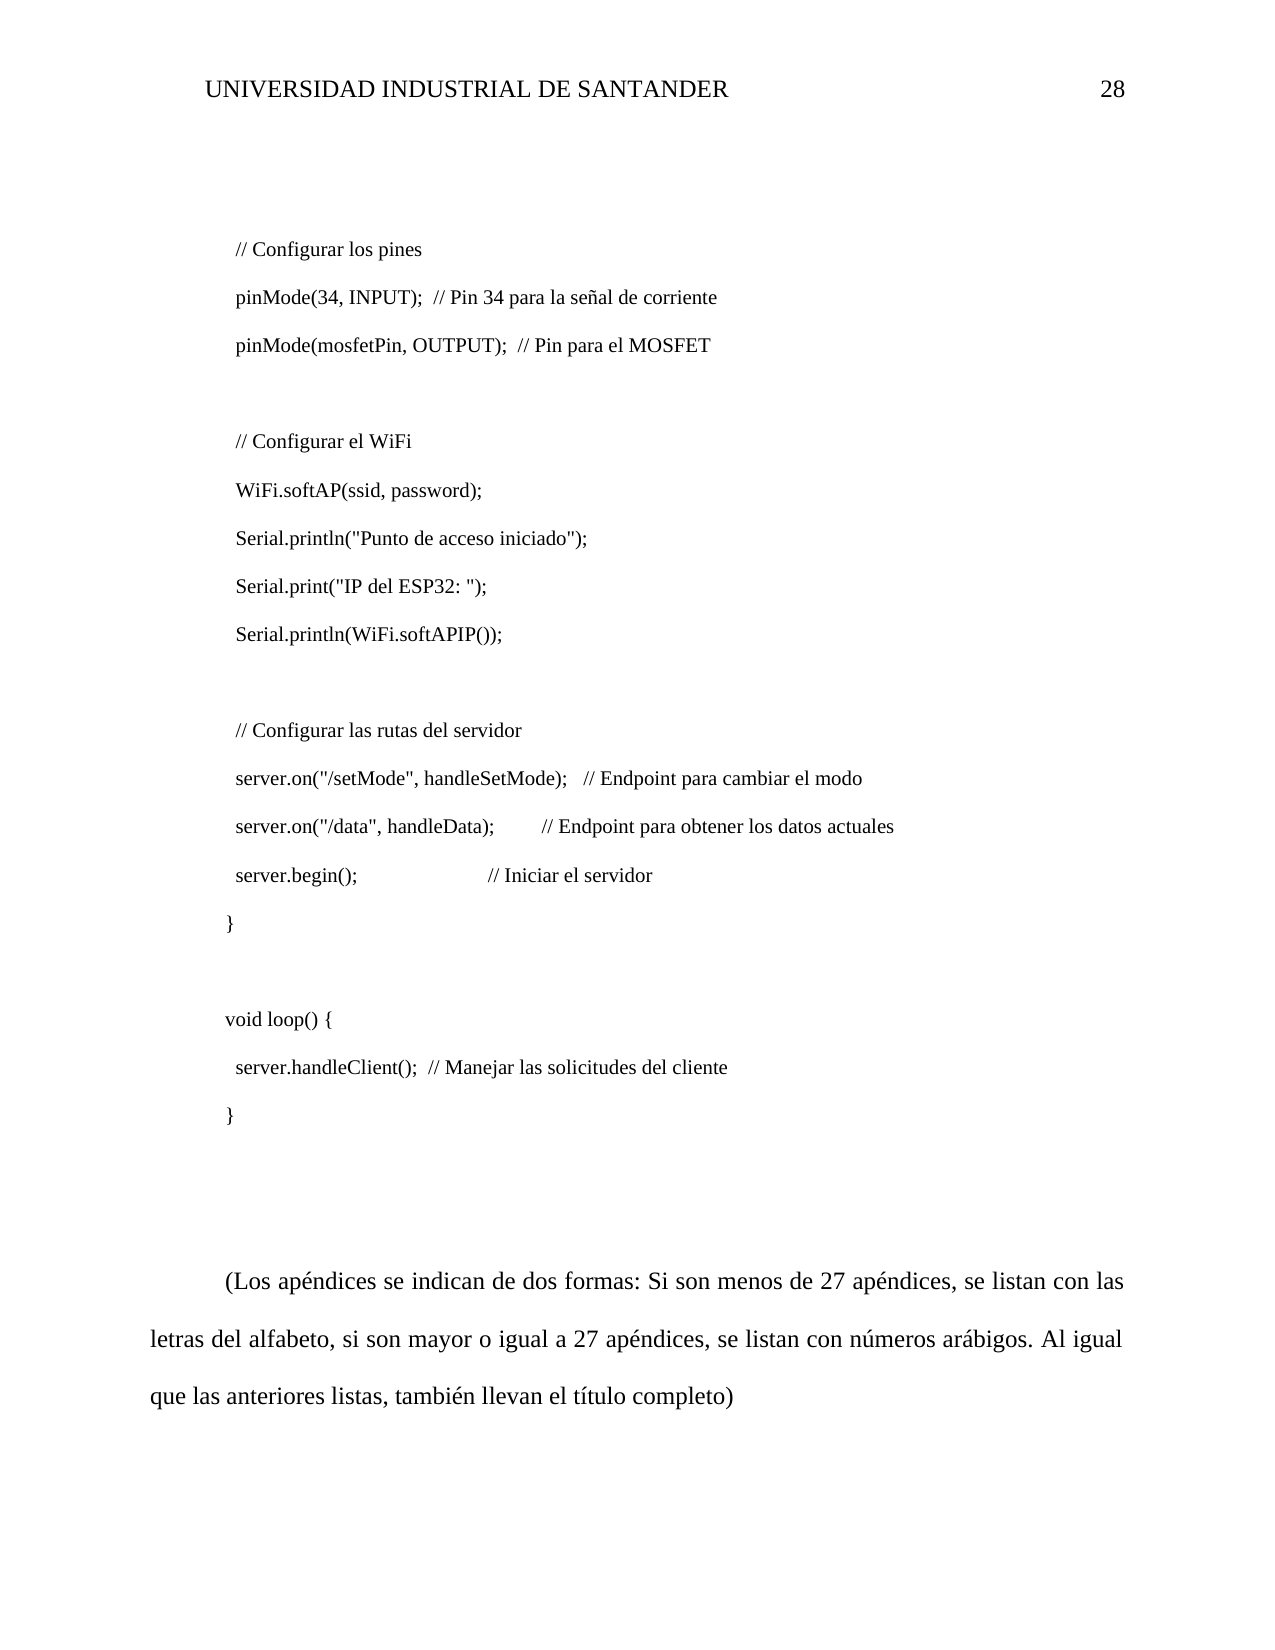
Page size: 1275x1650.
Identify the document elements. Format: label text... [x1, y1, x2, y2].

text pinMode(mosfetPin, OUTPUT); // Pin para el MOSFET [150, 333, 1125, 357]
text WiFi.softAP(ssid, password); [150, 477, 1125, 502]
text Serial.println(WiFi.softAPIP()); [150, 622, 1125, 646]
text // Configurar las rutas del servidor [150, 718, 1125, 742]
text pinMode(34, INPUT); // Pin 34 para la señal de corriente [150, 285, 1125, 309]
text Serial.println("Punto de acceso iniciado"); [150, 526, 1125, 550]
text server.begin(); // Iniciar el servidor [150, 862, 1125, 887]
text (Los apéndices se indican de dos formas: Si son menos de 27 apéndices, se listan con las letras del alfabeto, si son mayor o igual a 27 apéndices, se listan con números arábigos. Al igual que las anteriores listas, también llevan el título completo) [150, 1266, 1125, 1410]
text } [150, 911, 1125, 935]
text server.on("/setMode", handleSetMode); // Endpoint para cambiar el modo [150, 766, 1125, 790]
text // Configurar los pines [150, 237, 1125, 261]
text Serial.print("IP del ESP32: "); [150, 574, 1125, 598]
text server.handleClient(); // Manejar las solicitudes del cliente [150, 1055, 1125, 1079]
text void loop() { [150, 1007, 1125, 1031]
text } [150, 1103, 1125, 1127]
text server.on("/data", handleData); // Endpoint para obtener los datos actuales [150, 814, 1125, 838]
text // Configurar el WiFi [150, 429, 1125, 453]
